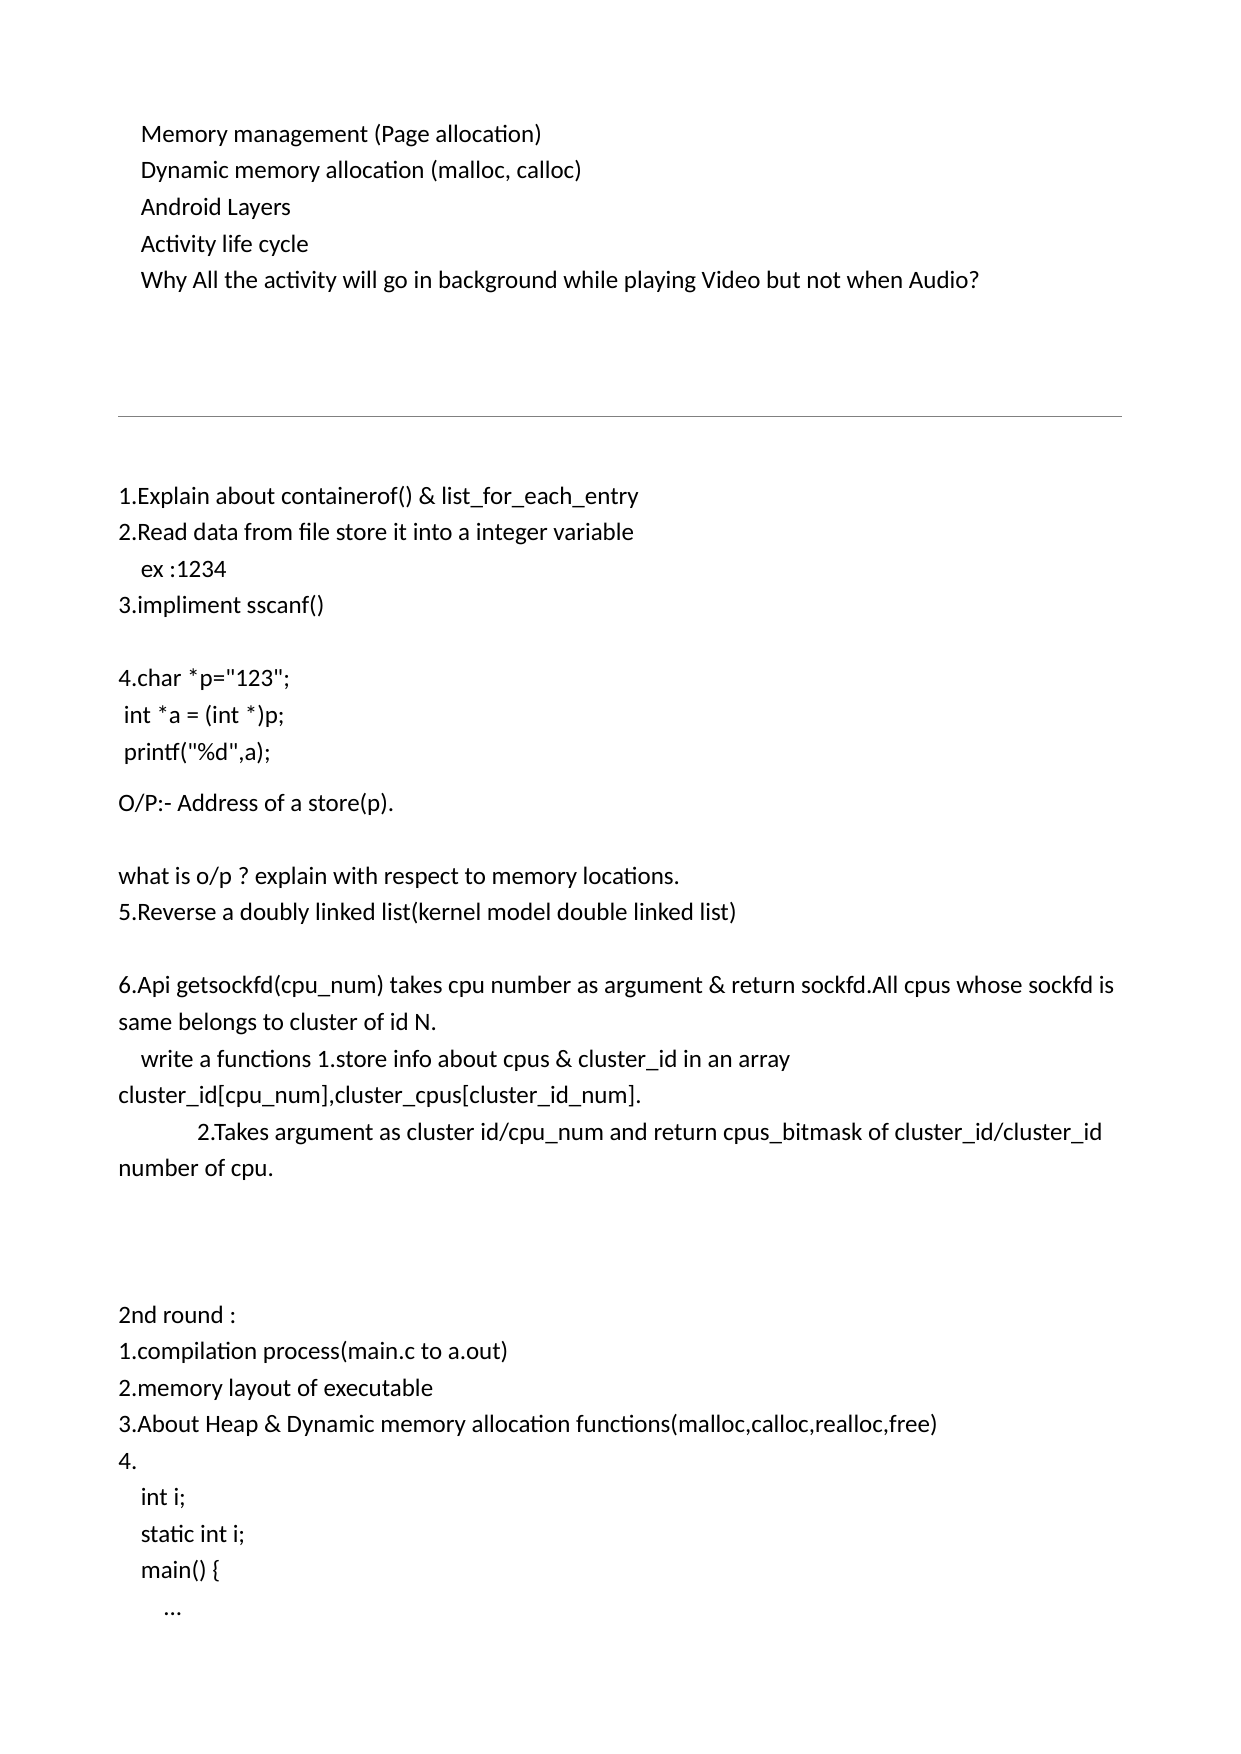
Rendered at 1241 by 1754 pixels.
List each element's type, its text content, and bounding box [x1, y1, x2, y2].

text O/P:- Address of a store(p). what is o/p ? explain with respect to memory locations. 5.Reverse a doubly linked list(kernel model double linked list) 6.Api getsockfd(cpu_num) takes cpu number as argument & return sockfd.All cpus whose sockfd is same belongs to cluster of id N. write a functions 1.store info about cpus & cluster_id in an array cluster_id[cpu_num],cluster_cpus[cluster_id_num]. 2.Takes argument as cluster id/cpu_num and return cpus_bitmask of cluster_id/cluster_id number of cpu. 2nd round : 1.compilation process(main.c to a.out) 2.memory layout of executable 3.About Heap & Dynamic memory allocation functions(malloc,calloc,realloc,free) 4. int i; static int i; main() { ... [118, 787, 1122, 1622]
text 1.Explain about containerof() & list_for_each_entry 2.Read data from file store it into a integer variable ex :1234 3.impliment sscanf() 4.char *p="123"; int *a = (int *)p; printf("%d",a); [118, 480, 1122, 766]
text Memory management (Page allocation) Dynamic memory allocation (malloc, calloc) Android Layers Activity life cycle Why All the activity will go in background while playing Video but not when Audio? [118, 118, 1122, 295]
